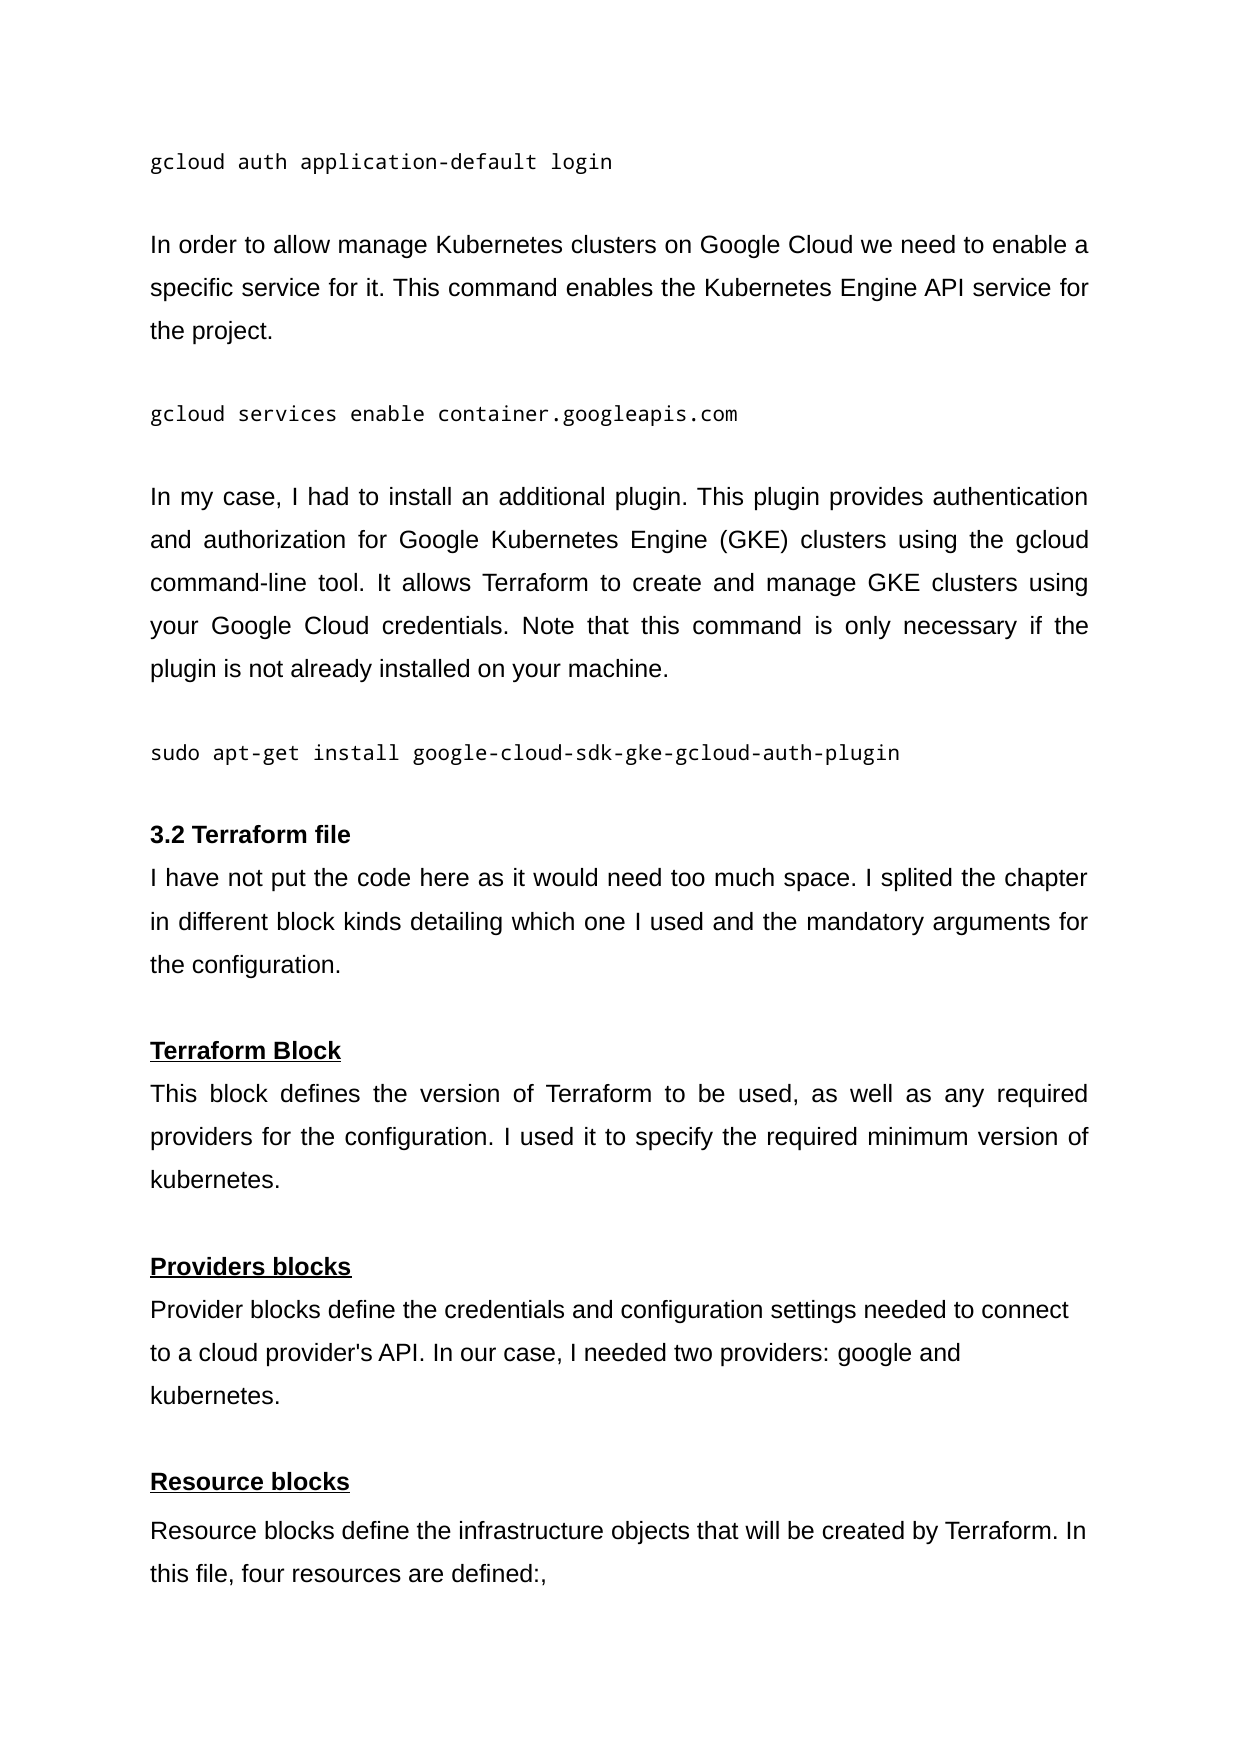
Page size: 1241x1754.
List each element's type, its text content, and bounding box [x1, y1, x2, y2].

text In my case, I had to install an additional plugin. This plugin provides authentication and authorization for Google Kubernetes Engine (GKE) clusters using the gcloud command-line tool. It allows Terraform to create and manage GKE clusters using your Google Cloud credentials. Note that this command is only necessary if the plugin is not already installed on your machine. [150, 482, 1091, 683]
text gcloud auth application-default login [150, 150, 1091, 174]
text This block defines the version of Terraform to be used, as well as any required providers for the configuration. I used it to specify the required minimum version of kubernetes. [150, 1079, 1091, 1194]
text Provider blocks define the credentials and configuration settings needed to connect to a cloud provider's API. In our case, I needed two providers: google and kubernetes. [150, 1295, 1091, 1410]
text sudo apt-get install google-cloud-sdk-gke-gcloud-auth-plugin [150, 741, 1091, 765]
text Terraform Block [150, 1036, 1091, 1065]
text Providers blocks [150, 1252, 1091, 1280]
text Resource blocks define the infrastructure objects that will be created by Terraform. In this file, four resources are defined:, [150, 1516, 1091, 1588]
text Resource blocks [150, 1467, 1091, 1496]
text In order to allow manage Kubernetes clusters on Google Cloud we need to enable a specific service for it. This command enables the Kubernetes Engine API service for the project. [150, 230, 1091, 345]
text 3.2 Terraform file [150, 820, 1091, 849]
text I have not put the code here as it would need too much space. I splited the chapter in different block kinds detailing which one I used and the mandatory arguments for the configuration. [150, 863, 1091, 978]
text gcloud services enable container.googleapis.com [150, 402, 1091, 427]
